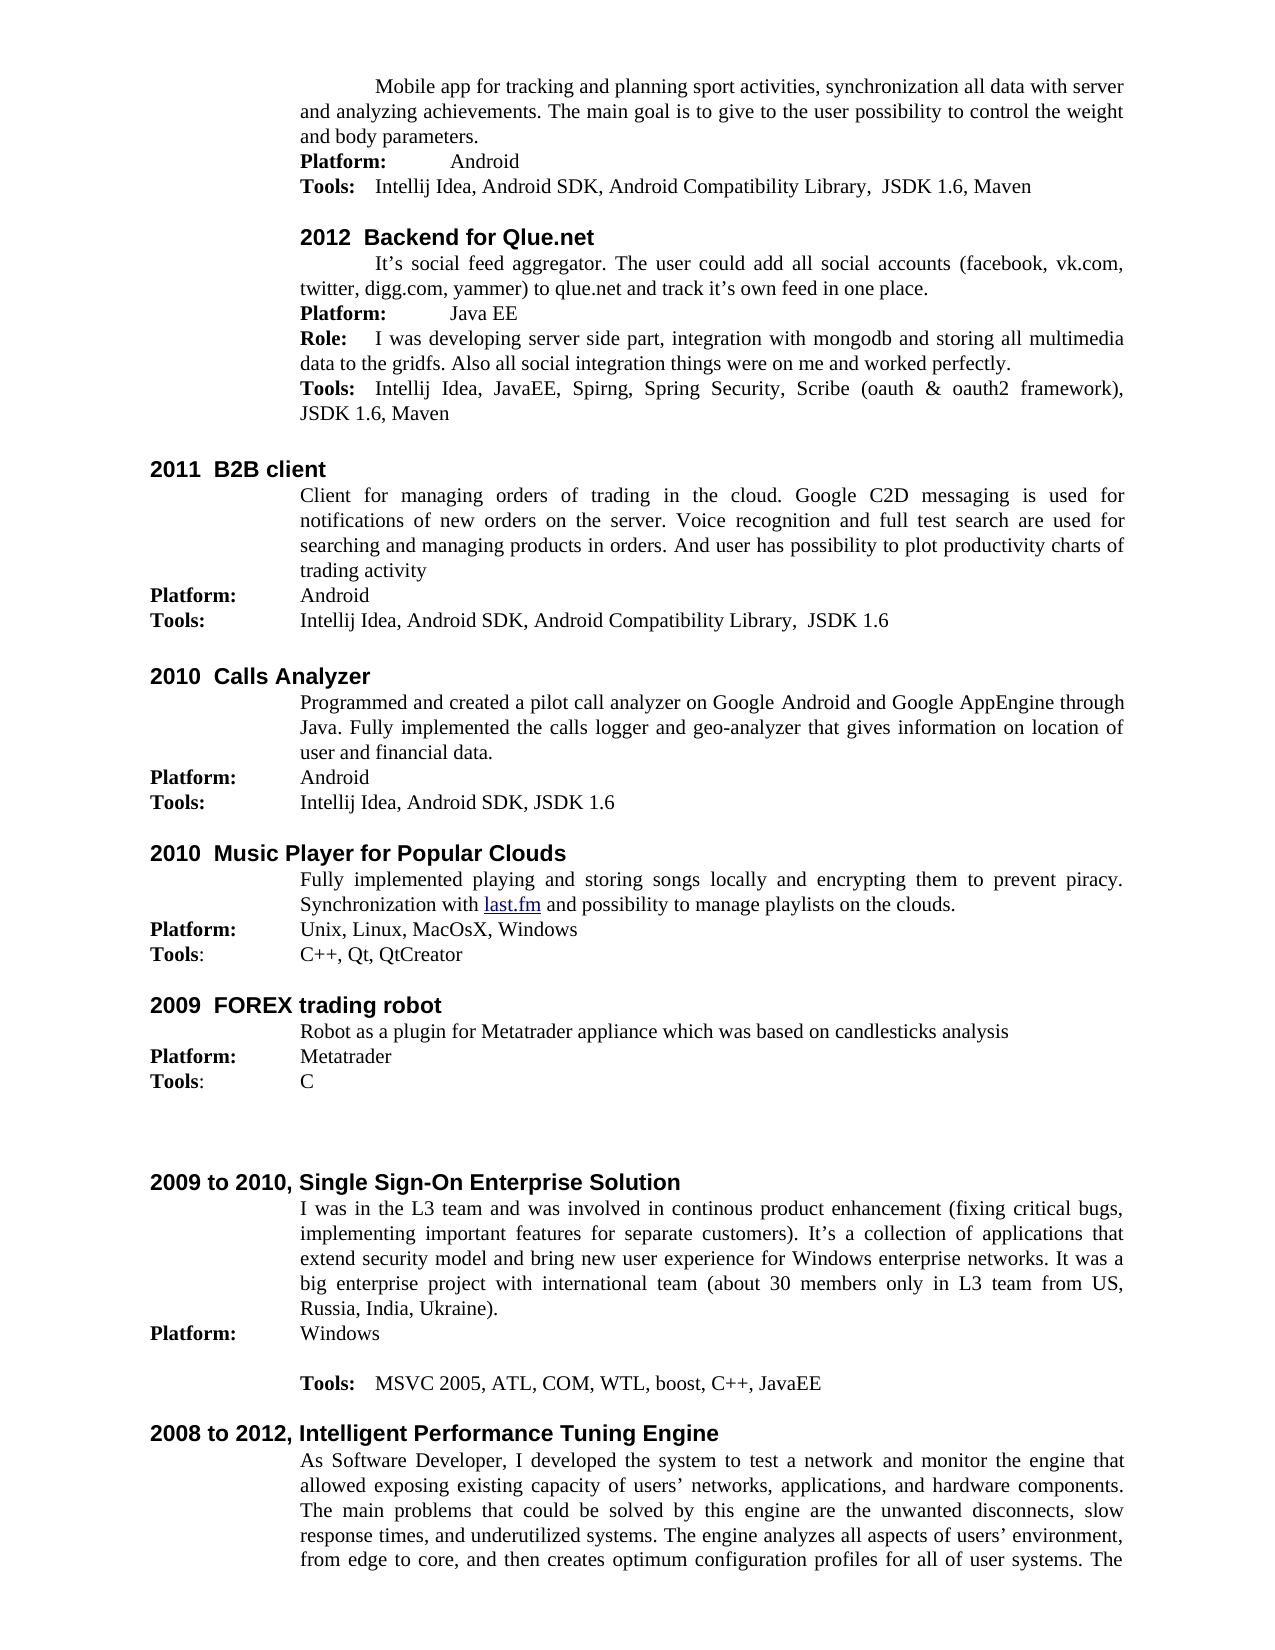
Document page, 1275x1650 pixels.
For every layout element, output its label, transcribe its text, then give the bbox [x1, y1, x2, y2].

text Platform: Windows [150, 1322, 1125, 1345]
text I was in the L3 team and was involved in continous product enhancement (fixing critical bugs, implementing important features for separate customers). It’s a collection of applications that extend security model and bring new user experience for Windows enterprise networks. It was a big enterprise project with international team (about 30 members only in L3 team from US, Russia, India, Ukraine). [300, 1197, 1125, 1320]
text Client for managing orders of trading in the cloud. Google C2D messaging is used for notifications of new orders on the server. Voice recognition and full test search are used for searching and managing products in orders. And user has possibility to plot productivity charts of trading activity [150, 484, 1125, 582]
text Platform: Unix, Linux, MacOsX, Windows [150, 918, 1125, 941]
text Tools: Intellij Idea, Android SDK, Android Compatibility Library, JSDK 1.6 [150, 608, 1125, 632]
text Robot as a plugin for Metatrader appliance which was based on candlesticks analysis [150, 1020, 1125, 1043]
text 2009 to 2010, Single Sign-On Enterprise Solution [150, 1169, 1125, 1195]
text Role: I was developing server side part, integration with mongodb and storing all multimedia data to the gridfs. Also all social integration things were on me and worked perfectly. [300, 327, 1125, 375]
text 2011 B2B client [150, 456, 1125, 482]
text 2012 Backend for Qlue.net [300, 224, 1125, 250]
text Tools: C [150, 1070, 1125, 1093]
text Tools: C++, Qt, QtCreator [150, 943, 1125, 966]
text Tools: Intellij Idea, Android SDK, Android Compatibility Library, JSDK 1.6, Maven [300, 174, 1125, 198]
text Fully implemented playing and storing songs locally and encrypting them to prevent piracy. Synchronization with last.fm and possibility to manage playlists on the clouds. [150, 868, 1125, 916]
text It’s social feed aggregator. The user could add all social accounts (facebook, vk.com, twitter, digg.com, yammer) to qlue.net and track it’s own feed in one place. [300, 252, 1125, 300]
text 2008 to 2012, Intelligent Performance Tuning Engine [150, 1421, 1125, 1447]
text As Software Developer, I developed the system to test a network and monitor the engine that allowed exposing existing capacity of users’ networks, applications, and hardware components. The main problems that could be solved by this engine are the unwanted disconnects, slow response times, and underutilized systems. The engine analyzes all aspects of users’ environment, from edge to core, and then creates optimum configuration profiles for all of user systems. The [300, 1449, 1125, 1571]
text Platform: Android [150, 766, 1125, 789]
text Programmed and created a pilot call analyzer on Google Android and Google AppEngine through Java. Fully implemented the calls logger and geo-analyzer that gives information on location of user and financial data. [150, 691, 1125, 764]
text 2010 Calls Analyzer [150, 663, 1125, 689]
text Tools: Intellij Idea, Android SDK, JSDK 1.6 [150, 791, 1125, 814]
text Mobile app for tracking and planning sport activities, synchronization all data with server and analyzing achievements. The main goal is to give to the user possibility to control the weight and body parameters. [300, 75, 1125, 148]
text 2010 Music Player for Popular Clouds [150, 840, 1125, 866]
text Platform: Metatrader [150, 1045, 1125, 1068]
text Tools: Intellij Idea, JavaEE, Spirng, Spring Security, Scribe (oauth & oauth2 framework), JSDK 1.6, Maven [300, 376, 1125, 424]
text Tools: MSVC 2005, ATL, COM, WTL, boost, C++, JavaEE [300, 1371, 1125, 1394]
text Platform: Java EE [300, 302, 1125, 325]
text 2009 FOREX trading robot [150, 992, 1125, 1018]
text Platform: Android [150, 583, 1125, 607]
text Platform: Android [300, 150, 1125, 173]
